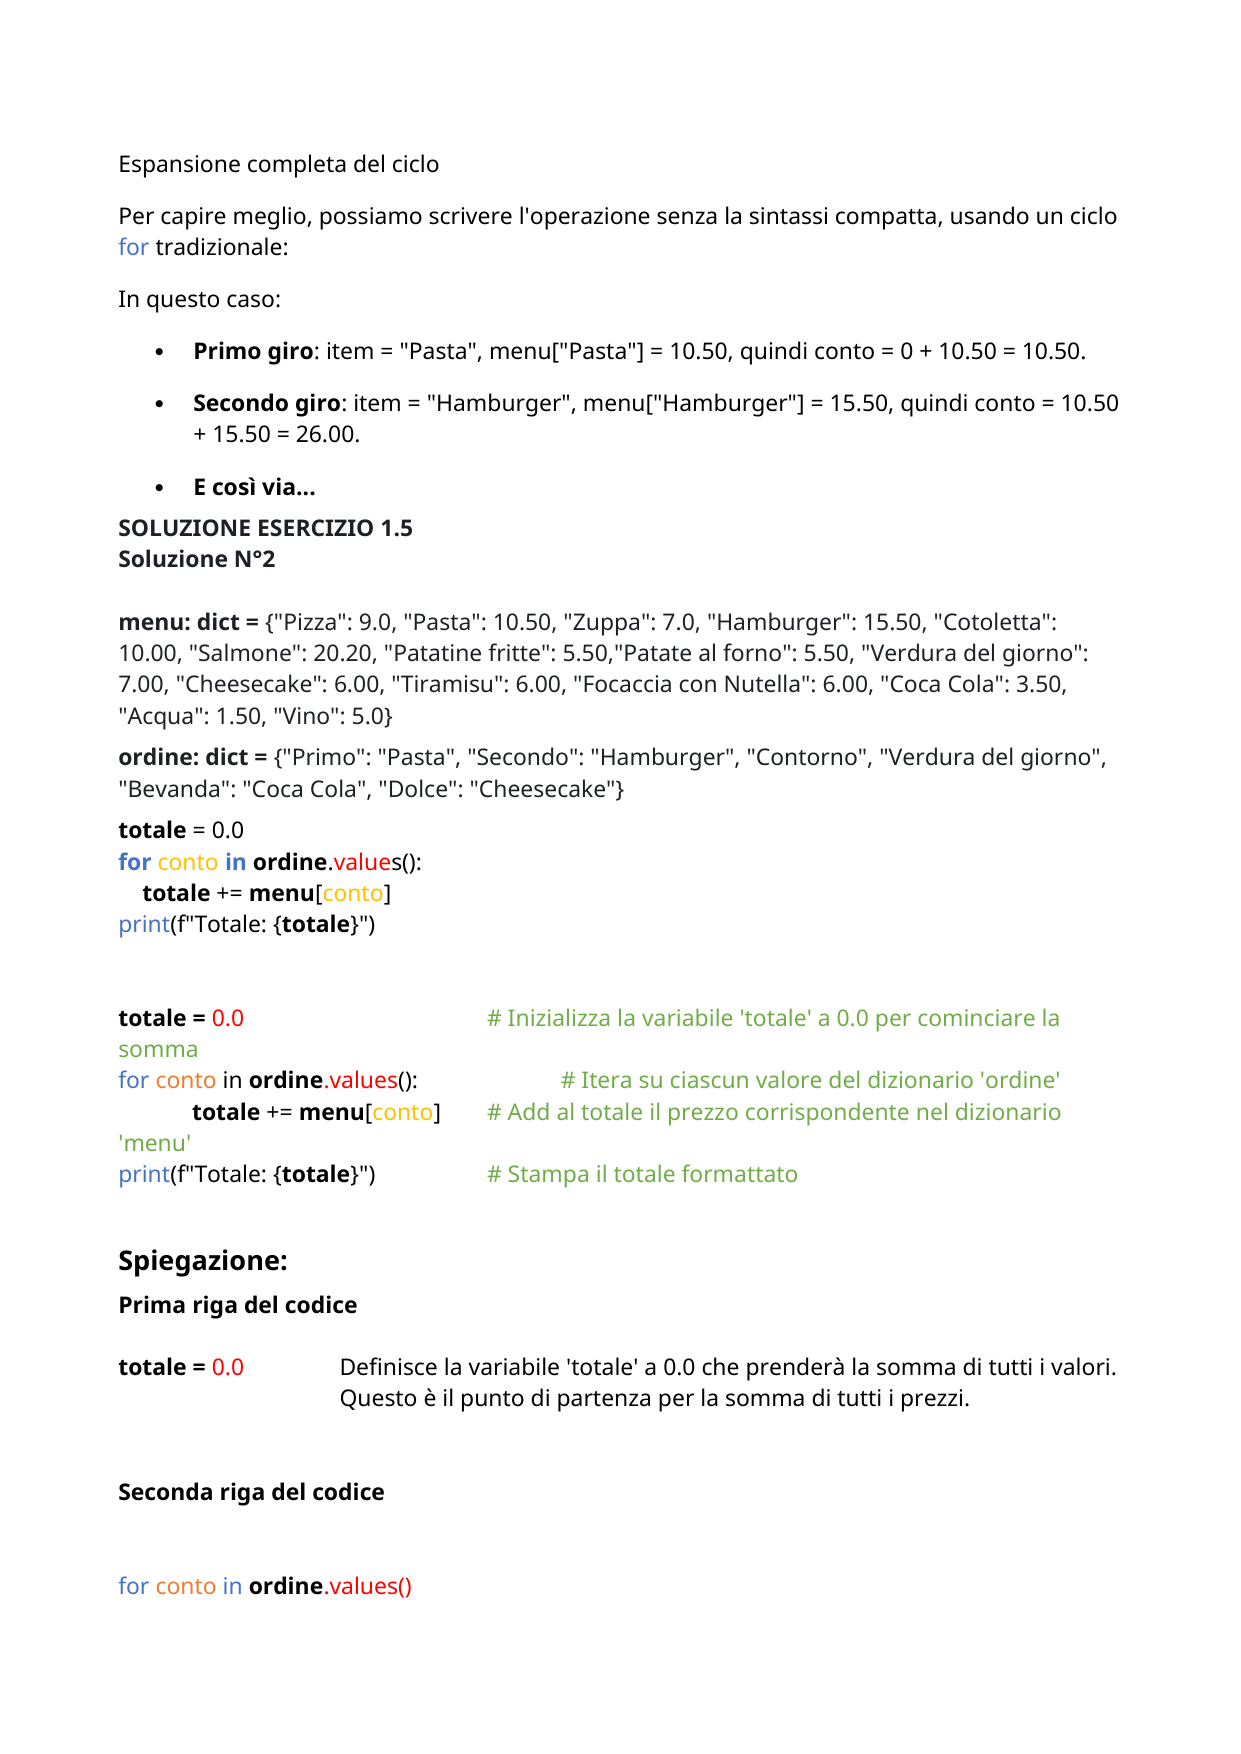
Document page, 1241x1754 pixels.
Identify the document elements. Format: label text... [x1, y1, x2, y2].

text SOLUZIONE ESERCIZIO 1.5 [118, 512, 1122, 543]
text print(f"Totale: {totale}") [118, 908, 1122, 939]
text totale += menu[conto] [118, 877, 1122, 908]
text for conto in ordine.values(): # Itera su ciascun valore del dizionario 'ordine' [118, 1064, 1122, 1096]
text print(f"Totale: {totale}") # Stampa il totale formattato [118, 1158, 1122, 1189]
text Espansione completa del ciclo [118, 148, 1122, 179]
text menu: dict = {"Pizza": 9.0, "Pasta": 10.50, "Zuppa": 7.0, "Hamburger": 15.50, "Cotoletta": 10.00, "Salmone": 20.20, "Patatine fritte": 5.50,"Patate al forno": 5.50, "Verdura del giorno": 7.00, "Cheesecake": 6.00, "Tiramisu": 6.00, "Focaccia con Nutella": 6.00, "Coca Cola": 3.50, "Acqua": 1.50, "Vino": 5.0} [118, 606, 1122, 731]
text Spiegazione: [118, 1241, 1122, 1278]
text Prima riga del codice [118, 1289, 1122, 1320]
text Seconda riga del codice [118, 1476, 1122, 1507]
text for conto in ordine.values() [118, 1570, 1122, 1601]
text Soluzione N°2 [118, 543, 1122, 575]
text In questo caso: [118, 283, 1122, 314]
text for conto in ordine.values(): [118, 846, 1122, 877]
text totale += menu[conto] # Add al totale il prezzo corrispondente nel dizionario 'menu' [118, 1096, 1122, 1158]
text totale = 0.0 # Inizializza la variabile 'totale' a 0.0 per cominciare la somma [118, 1002, 1122, 1064]
text Questo è il punto di partenza per la somma di tutti i prezzi. [339, 1382, 1122, 1414]
text ordine: dict = {"Primo": "Pasta", "Secondo": "Hamburger", "Contorno", "Verdura del giorno", "Bevanda": "Coca Cola", "Dolce": "Cheesecake"} [118, 741, 1122, 804]
list Secondo giro: item = "Hamburger", menu["Hamburger"] = 15.50, quindi conto = 10.50 + 15.50 = 26.00. [156, 387, 1122, 450]
list Primo giro: item = "Pasta", menu["Pasta"] = 10.50, quindi conto = 0 + 10.50 = 10.50. [156, 335, 1122, 366]
list E così via... [156, 471, 1122, 502]
text totale = 0.0 [118, 814, 1122, 846]
text totale = 0.0 Definisce la variabile 'totale' a 0.0 che prenderà la somma di tutti i valori. [118, 1351, 1122, 1382]
text Per capire meglio, possiamo scrivere l'operazione senza la sintassi compatta, usando un ciclo for tradizionale: [118, 200, 1122, 262]
